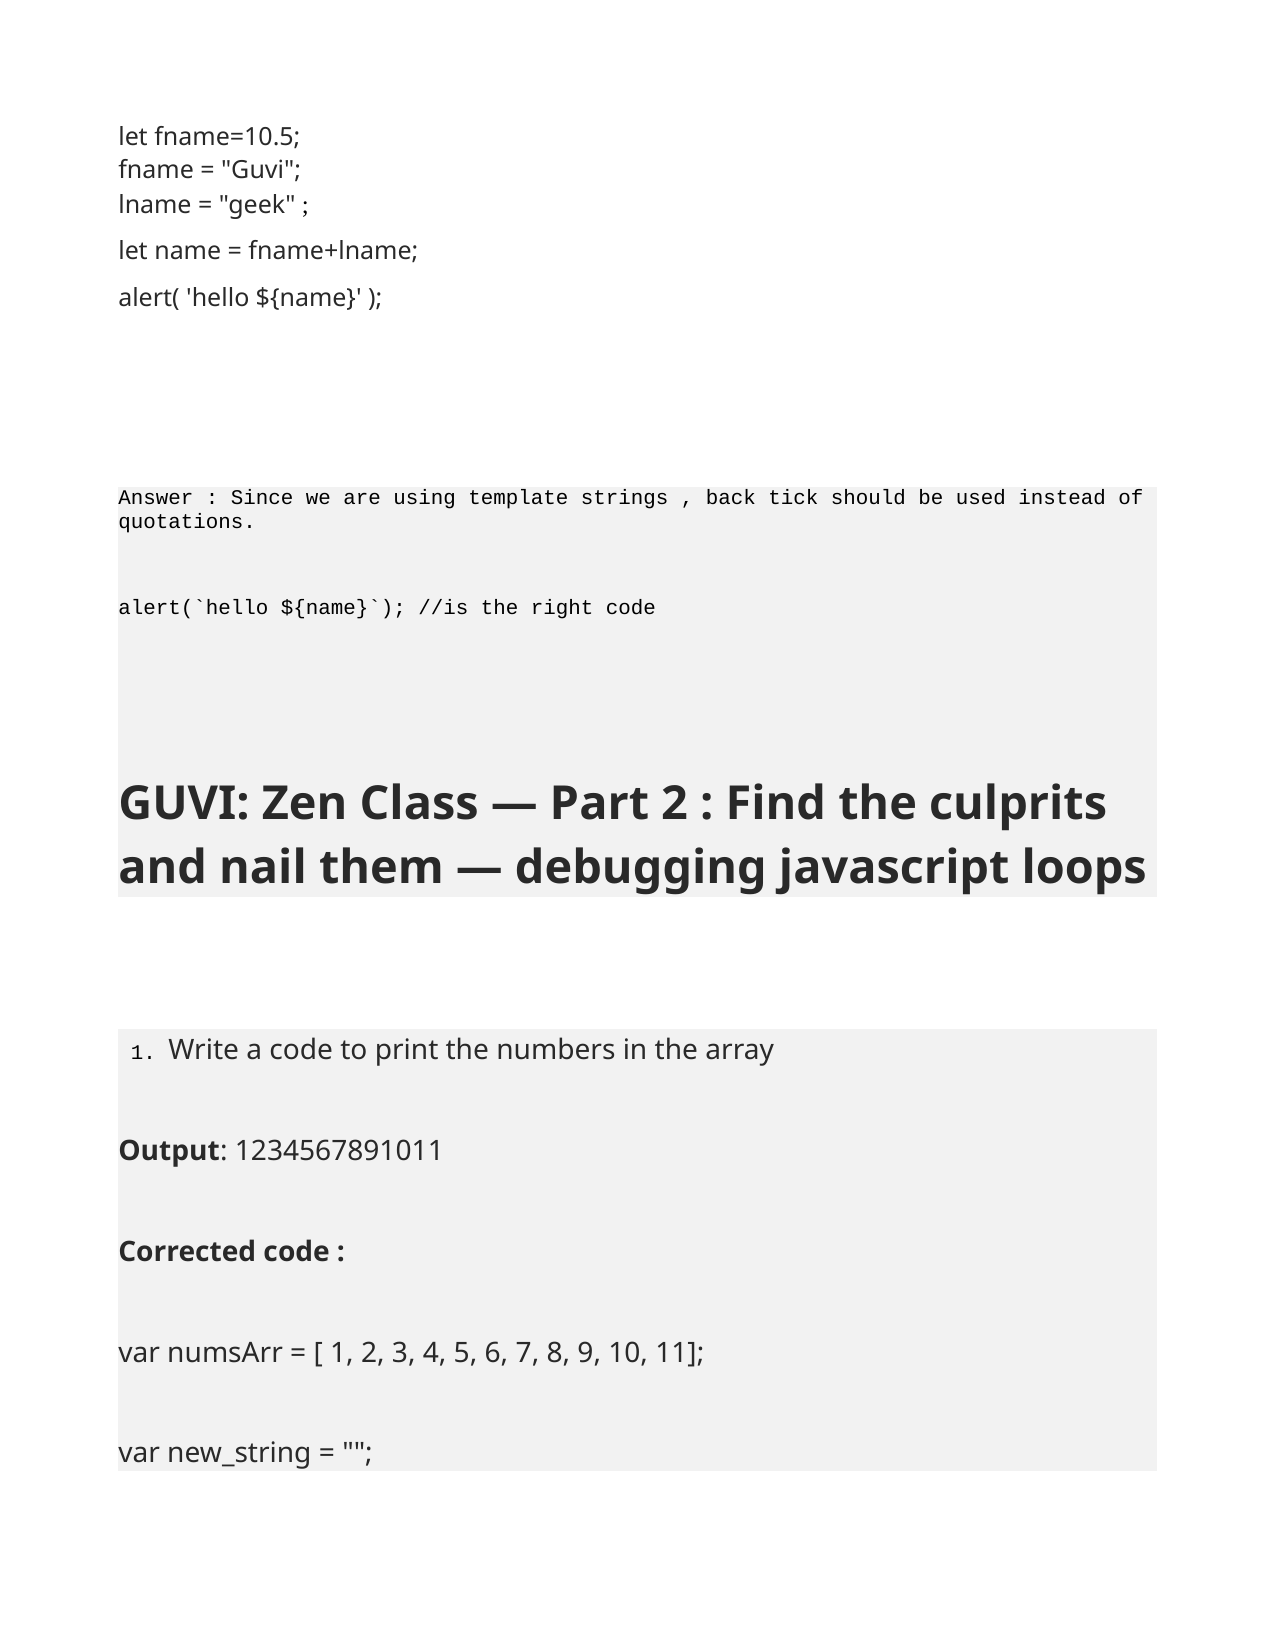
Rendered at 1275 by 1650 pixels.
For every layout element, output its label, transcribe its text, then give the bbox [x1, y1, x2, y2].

text Corrected code : [118, 1231, 1157, 1269]
subtitle GUVI: Zen Class — Part 2 : Find the culprits and nail them — debugging javascript loops [118, 769, 1157, 897]
text 1. Write a code to print the numbers in the array [118, 1029, 1157, 1068]
text var numsArr = [ 1, 2, 3, 4, 5, 6, 7, 8, 9, 10, 11]; [118, 1332, 1157, 1370]
text alert(`hello ${name}`); //is the right code [118, 597, 1157, 621]
text alert( 'hello ${name}' ); [118, 279, 1157, 313]
text var new_string = ""; [118, 1433, 1157, 1471]
text Output: 1234567891011 [118, 1130, 1157, 1169]
text let fname=10.5; fname = "Guvi"; lname = "geek" ; [118, 118, 1157, 220]
text Answer : Since we are using template strings , back tick should be used instead of quotations. [118, 487, 1157, 534]
text let name = fname+lname; [118, 233, 1157, 267]
